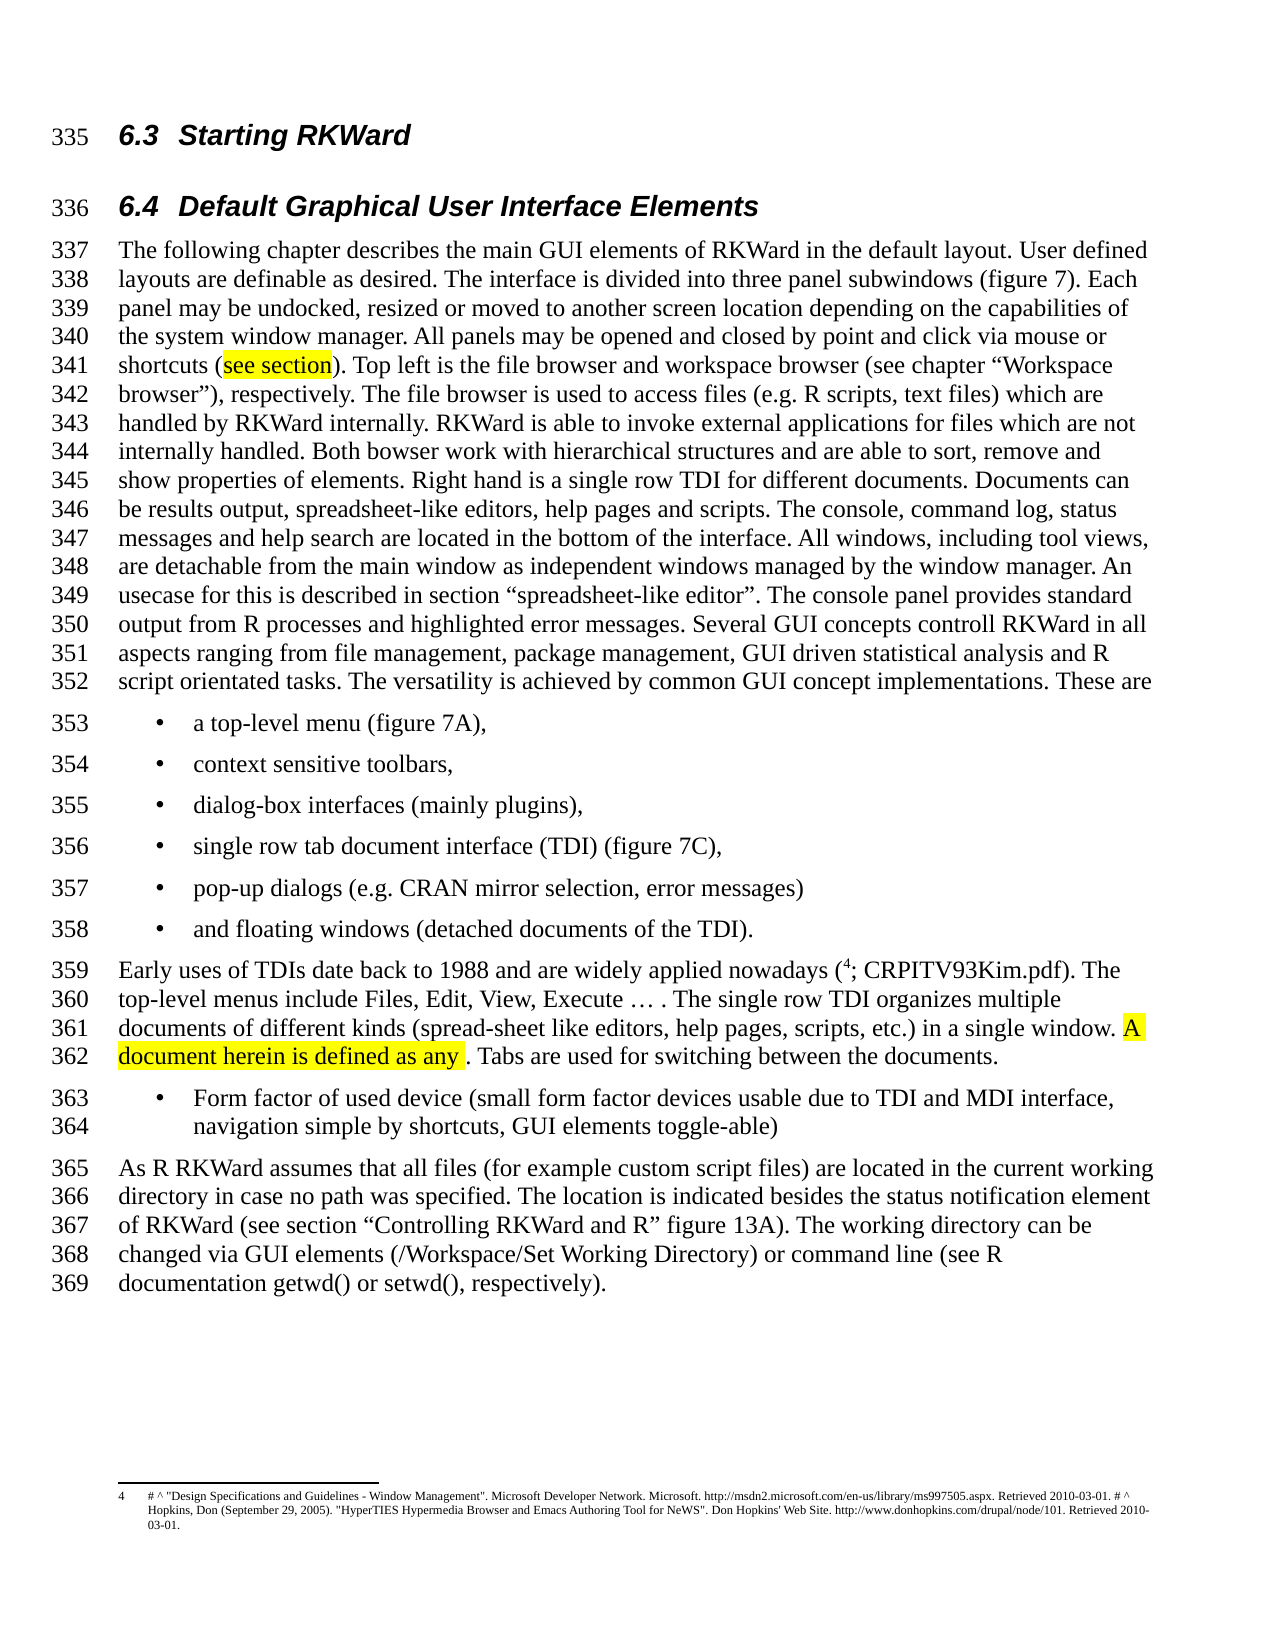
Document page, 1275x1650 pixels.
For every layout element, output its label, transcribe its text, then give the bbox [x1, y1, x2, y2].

text Early uses of TDIs date back to 1988 and are widely applied nowadays (; CRPITV93Kim.pdf). The top-level menus include Files, Edit, View, Execute … . The single row TDI organizes multiple documents of different kinds (spread-sheet like editors, help pages, scripts, etc.) in a single window. A document herein is defined as any . Tabs are used for switching between the documents. [118, 955, 1157, 1070]
list context sensitive toolbars, [156, 749, 1157, 778]
list dialog-box interfaces (mainly plugins), [156, 790, 1157, 819]
subtitle Starting RKWard [118, 118, 1157, 152]
list pop-up dialogs (e.g. CRAN mirror selection, error messages) [156, 873, 1157, 901]
text As R RKWard assumes that all files (for example custom script files) are located in the current working directory in case no path was specified. The location is indicated besides the status notification element of RKWard (see section “Controlling RKWard and R” figure 13A). The working directory can be changed via GUI elements (/Workspace/Set Working Directory) or command line (see R documentation getwd() or setwd(), respectively). [118, 1153, 1157, 1296]
text # ^ "Design Specifications and Guidelines - Window Management". Microsoft Developer Network. Microsoft. http://msdn2.microsoft.com/en-us/library/ms997505.aspx. Retrieved 2010-03-01. # ^ Hopkins, Don (September 29, 2005). "HyperTIES Hypermedia Browser and Emacs Authoring Tool for NeWS". Don Hopkins' Web Site. http://www.donhopkins.com/drupal/node/101. Retrieved 2010-03-01. [118, 1489, 1157, 1532]
list a top-level menu (figure 7A), [156, 708, 1157, 736]
list Form factor of used device (small form factor devices usable due to TDI and MDI interface, navigation simple by shortcuts, GUI elements toggle-able) [156, 1083, 1157, 1140]
subtitle Default Graphical User Interface Elements [118, 189, 1157, 223]
list single row tab document interface (TDI) (figure 7C), [156, 831, 1157, 860]
text The following chapter describes the main GUI elements of RKWard in the default layout. User defined layouts are definable as desired. The interface is divided into three panel subwindows (figure 7). Each panel may be undocked, resized or moved to another screen location depending on the capabilities of the system window manager. All panels may be opened and closed by point and click via mouse or shortcuts (see section). Top left is the file browser and workspace browser (see chapter “Workspace browser”), respectively. The file browser is used to access files (e.g. R scripts, text files) which are handled by RKWard internally. RKWard is able to invoke external applications for files which are not internally handled. Both bowser work with hierarchical structures and are able to sort, remove and show properties of elements. Right hand is a single row TDI for different documents. Documents can be results output, spreadsheet-like editors, help pages and scripts. The console, command log, status messages and help search are located in the bottom of the interface. All windows, including tool views, are detachable from the main window as independent windows managed by the window manager. An usecase for this is described in section “spreadsheet-like editor”. The console panel provides standard output from R processes and highlighted error messages. Several GUI concepts controll RKWard in all aspects ranging from file management, package management, GUI driven statistical analysis and R script orientated tasks. The versatility is achieved by common GUI concept implementations. These are [118, 235, 1157, 695]
list and floating windows (detached documents of the TDI). [156, 914, 1157, 943]
